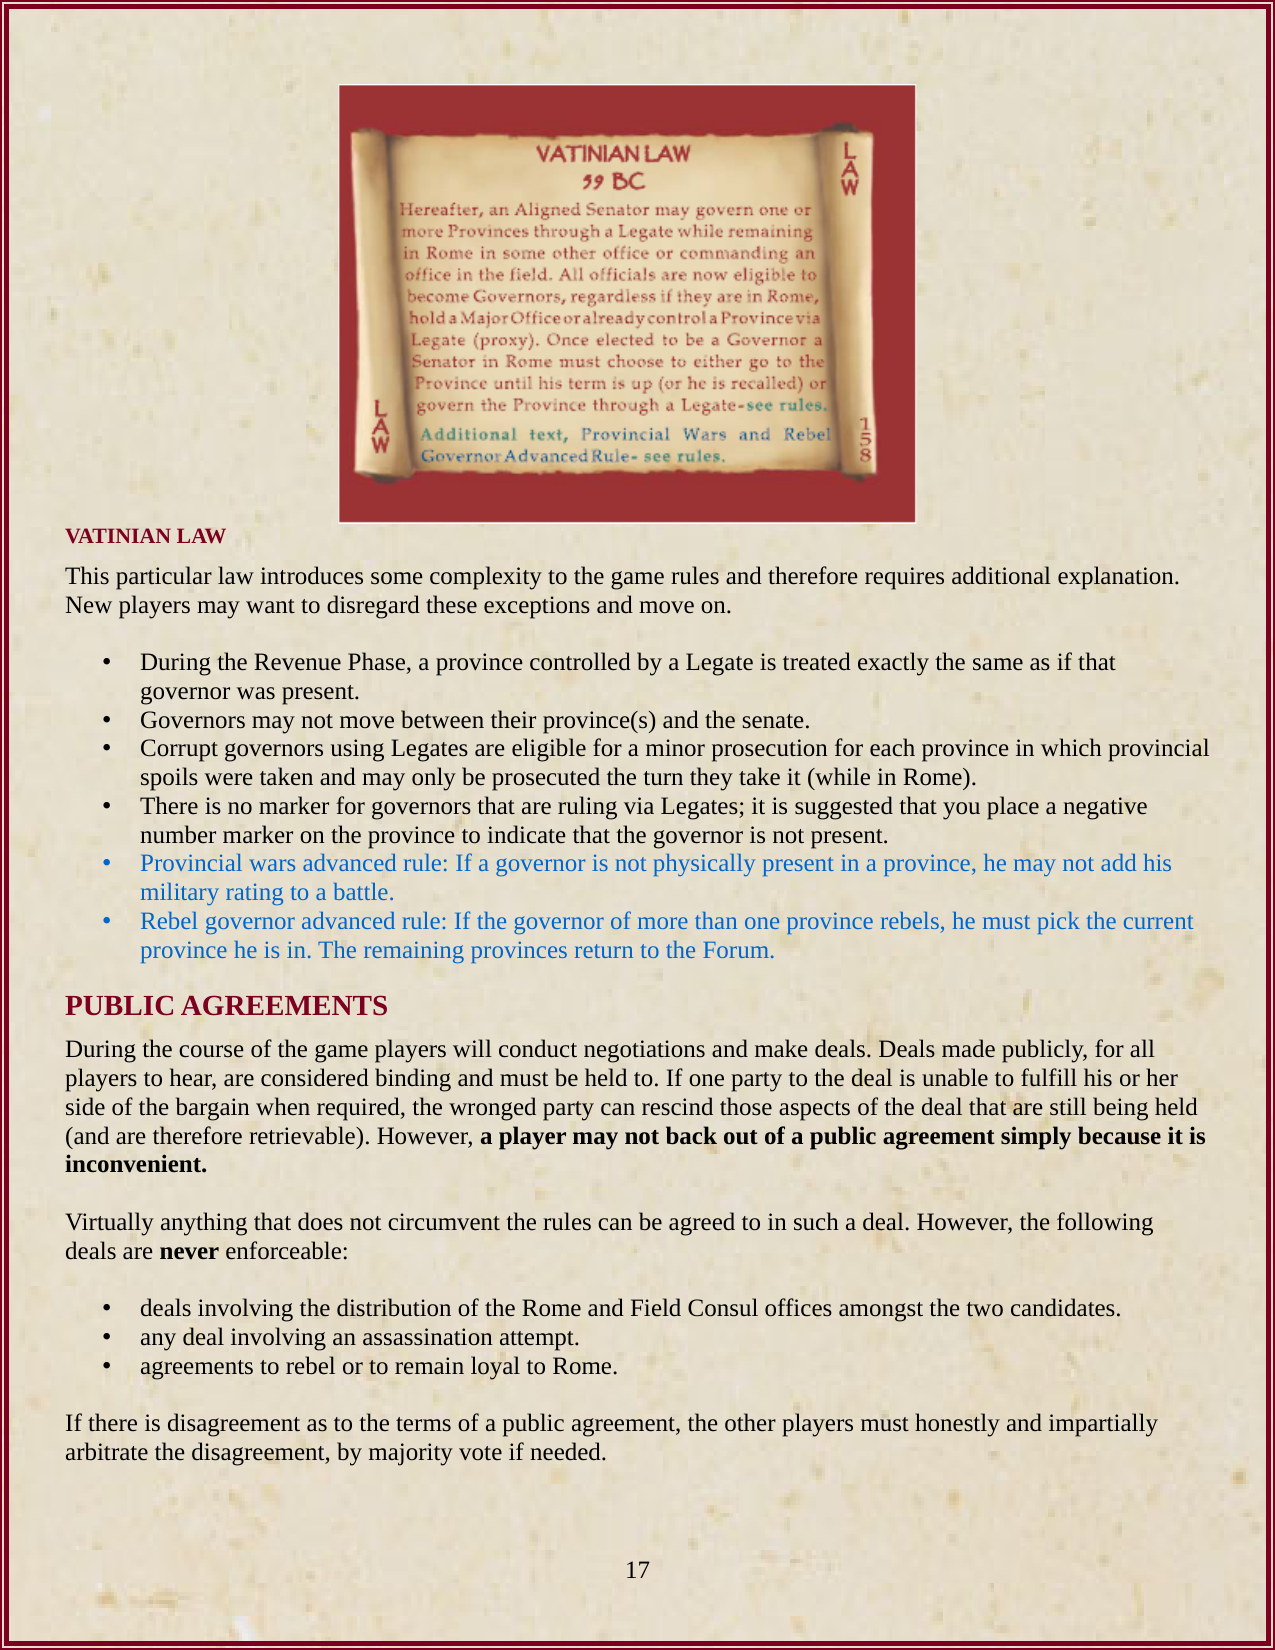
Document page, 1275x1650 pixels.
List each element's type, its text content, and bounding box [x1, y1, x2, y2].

list Rebel governor advanced rule: If the governor of more than one province rebels, he must pick the current province he is in. The remaining provinces return to the Forum. [102, 906, 1210, 963]
list Corrupt governors using Legates are eligible for a minor prosecution for each province in which provincial spoils were taken and may only be prosecuted the turn they take it (while in Rome). [102, 733, 1210, 791]
text During the course of the game players will conduct negotiations and make deals. Deals made publicly, for all players to hear, are considered binding and must be held to. If one party to the deal is unable to fulfill his or her side of the bargain when required, the wronged party can rescind those aspects of the deal that are still being held (and are therefore retrievable). However, a player may not back out of a public agreement simply because it is inconvenient. [65, 1034, 1210, 1178]
list deals involving the distribution of the Rome and Field Consul offices amongst the two candidates. [102, 1293, 1210, 1322]
text If there is disagreement as to the terms of a public agreement, the other players must honestly and impartially arbitrate the disagreement, by majority vote if needed. [65, 1408, 1210, 1466]
text PUBLIC AGREEMENTS [65, 988, 1210, 1022]
list Governors may not move between their province(s) and the senate. [102, 705, 1210, 733]
list any deal involving an assassination attempt. [102, 1322, 1210, 1351]
picture [2, 2, 1273, 1648]
list agreements to rebel or to remain loyal to Rome. [102, 1351, 1210, 1379]
text VATINIAN LAW [65, 65, 1210, 548]
list Provincial wars advanced rule: If a governor is not physically present in a province, he may not add his military rating to a battle. [102, 848, 1210, 906]
list During the Revenue Phase, a province controlled by a Legate is treated exactly the same as if that governor was present. [102, 647, 1210, 705]
text Virtually anything that does not circumvent the rules can be agreed to in such a deal. However, the following deals are never enforceable: [65, 1207, 1210, 1264]
list There is no marker for governors that are ruling via Legates; it is suggested that you place a negative number marker on the province to indicate that the governor is not present. [102, 791, 1210, 848]
text This particular law introduces some complexity to the game rules and therefore requires additional explanation. New players may want to disregard these exceptions and move on. [65, 561, 1210, 618]
